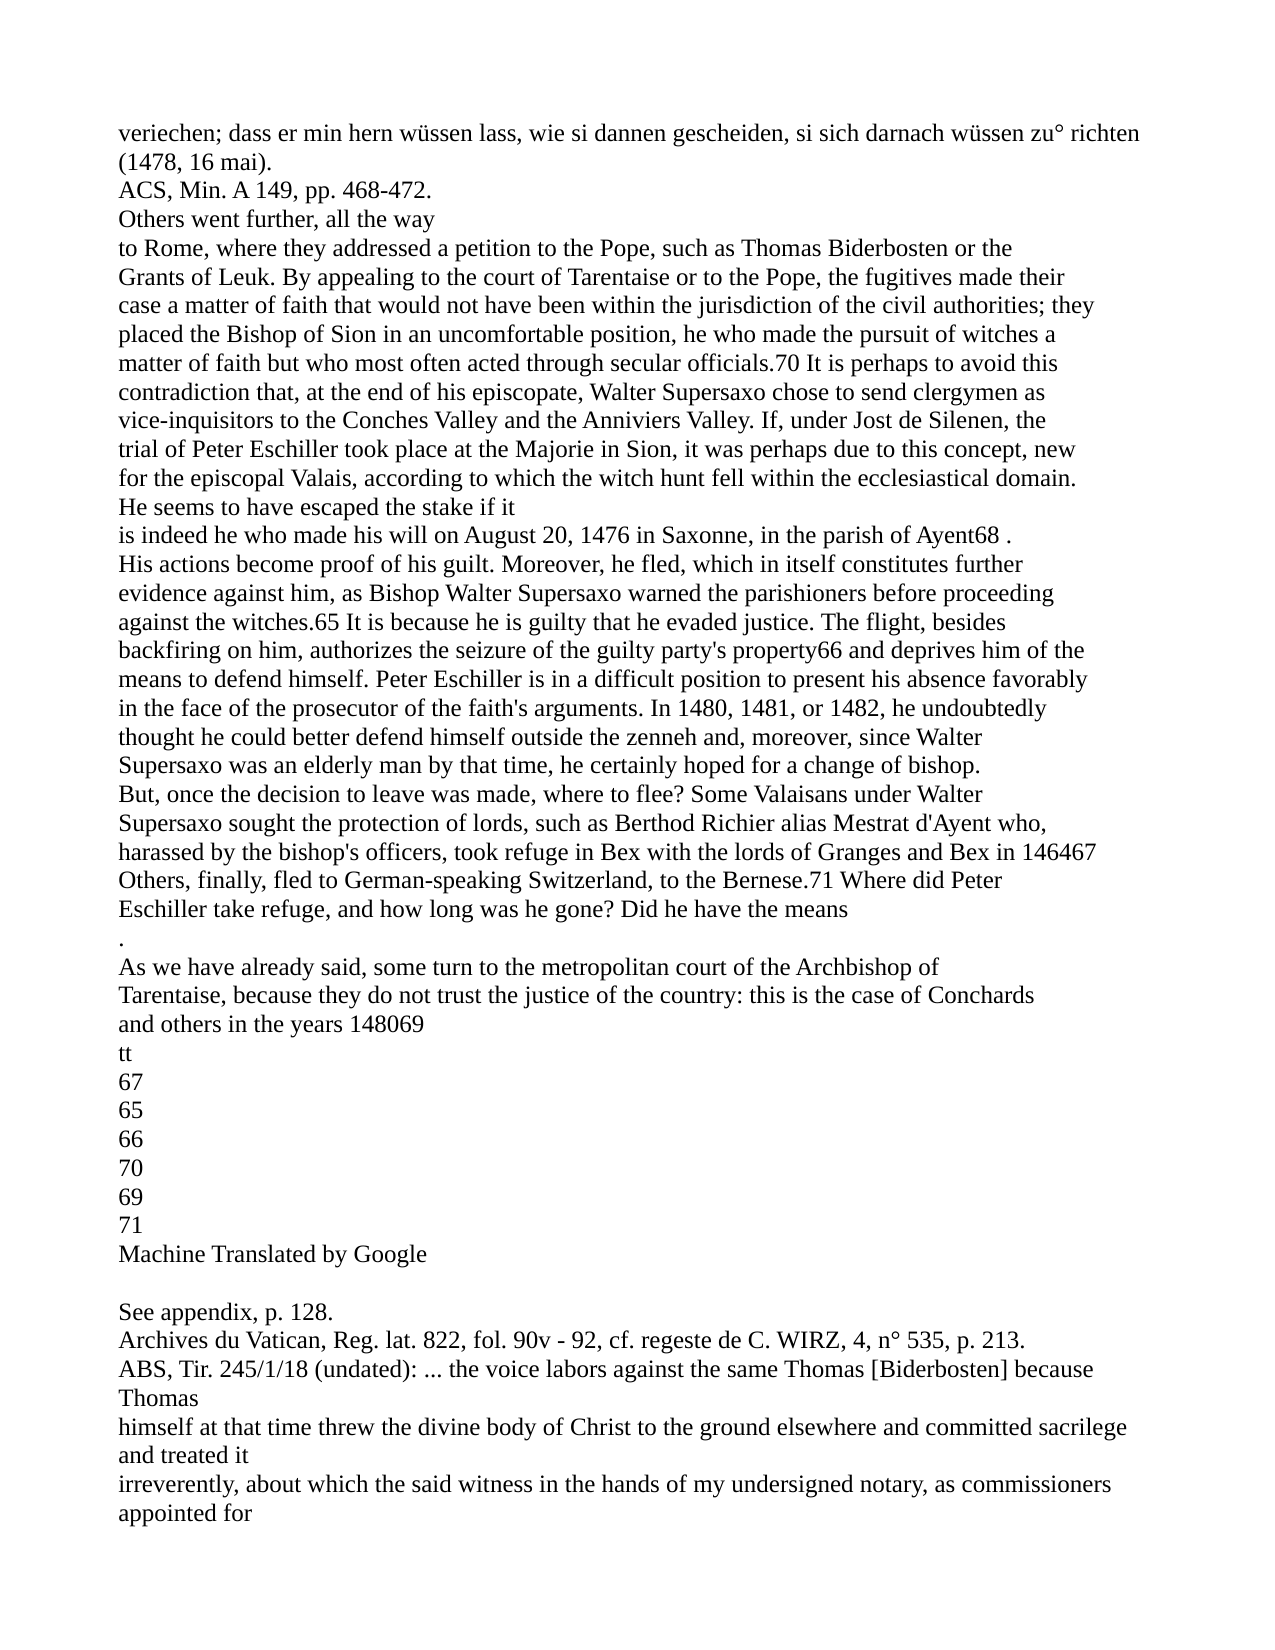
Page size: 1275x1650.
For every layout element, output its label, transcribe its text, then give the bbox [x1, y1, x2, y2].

text irreverently, about which the said witness in the hands of my undersigned notary, as commissioners appointed for [118, 1469, 1157, 1527]
text placed the Bishop of Sion in an uncomfortable position, he who made the pursuit of witches a [118, 319, 1157, 348]
text Tarentaise, because they do not trust the justice of the country: this is the case of Conchards [118, 981, 1157, 1009]
text himself at that time threw the divine body of Christ to the ground elsewhere and committed sacrilege and treated it [118, 1412, 1157, 1469]
text Supersaxo sought the protection of lords, such as Berthod Richier alias Mestrat d'Ayent who, [118, 808, 1157, 837]
text evidence against him, as Bishop Walter Supersaxo warned the parishioners before proceeding [118, 578, 1157, 607]
text Eschiller take refuge, and how long was he gone? Did he have the means [118, 894, 1157, 923]
text But, once the decision to leave was made, where to flee? Some Valaisans under Walter [118, 779, 1157, 808]
text He seems to have escaped the stake if it [118, 492, 1157, 521]
text (1478, 16 mai). [118, 147, 1157, 176]
text Grants of Leuk. By appealing to the court of Tarentaise or to the Pope, the fugitives made their [118, 262, 1157, 291]
text against the witches.65 It is because he is guilty that he evaded justice. The flight, besides [118, 607, 1157, 636]
text to Rome, where they addressed a petition to the Pope, such as Thomas Biderbosten or the [118, 233, 1157, 262]
text matter of faith but who most often acted through secular officials.70 It is perhaps to avoid this [118, 348, 1157, 377]
text Machine Translated by Google [118, 1239, 1157, 1268]
text Others, finally, fled to German-speaking Switzerland, to the Bernese.71 Where did Peter [118, 866, 1157, 894]
text is indeed he who made his will on August 20, 1476 in Saxonne, in the parish of Ayent68 . [118, 521, 1157, 549]
text thought he could better defend himself outside the zenneh and, moreover, since Walter [118, 722, 1157, 751]
text Others went further, all the way [118, 204, 1157, 233]
text 69 [118, 1182, 1157, 1211]
text and others in the years 148069 [118, 1009, 1157, 1038]
text 67 [118, 1067, 1157, 1096]
text . [118, 923, 1157, 952]
text contradiction that, at the end of his episcopate, Walter Supersaxo chose to send clergymen as [118, 377, 1157, 406]
text backfiring on him, authorizes the seizure of the guilty party's property66 and deprives him of the [118, 636, 1157, 664]
text Archives du Vatican, Reg. lat. 822, fol. 90v - 92, cf. regeste de C. WIRZ, 4, n° 535, p. 213. [118, 1326, 1157, 1354]
text trial of Peter Eschiller took place at the Majorie in Sion, it was perhaps due to this concept, new [118, 434, 1157, 463]
text tt [118, 1038, 1157, 1067]
text 66 [118, 1124, 1157, 1153]
text vice-inquisitors to the Conches Valley and the Anniviers Valley. If, under Jost de Silenen, the [118, 406, 1157, 434]
text in the face of the prosecutor of the faith's arguments. In 1480, 1481, or 1482, he undoubtedly [118, 693, 1157, 722]
text Supersaxo was an elderly man by that time, he certainly hoped for a change of bishop. [118, 751, 1157, 779]
text ABS, Tir. 245/1/18 (undated): ... the voice labors against the same Thomas [Biderbosten] because Thomas [118, 1354, 1157, 1412]
text ACS, Min. A 149, pp. 468-472. [118, 176, 1157, 204]
text means to defend himself. Peter Eschiller is in a difficult position to present his absence favorably [118, 664, 1157, 693]
text His actions become proof of his guilt. Moreover, he fled, which in itself constitutes further [118, 549, 1157, 578]
text harassed by the bishop's officers, took refuge in Bex with the lords of Granges and Bex in 146467 [118, 837, 1157, 866]
text case a matter of faith that would not have been within the jurisdiction of the civil authorities; they [118, 291, 1157, 319]
text See appendix, p. 128. [118, 1297, 1157, 1326]
text As we have already said, some turn to the metropolitan court of the Archbishop of [118, 952, 1157, 981]
text for the episcopal Valais, according to which the witch hunt fell within the ecclesiastical domain. [118, 463, 1157, 492]
text 65 [118, 1096, 1157, 1124]
text veriechen; dass er min hern wüssen lass, wie si dannen gescheiden, si sich darnach wüssen zu° richten [118, 118, 1157, 147]
text 71 [118, 1211, 1157, 1239]
text 70 [118, 1153, 1157, 1182]
